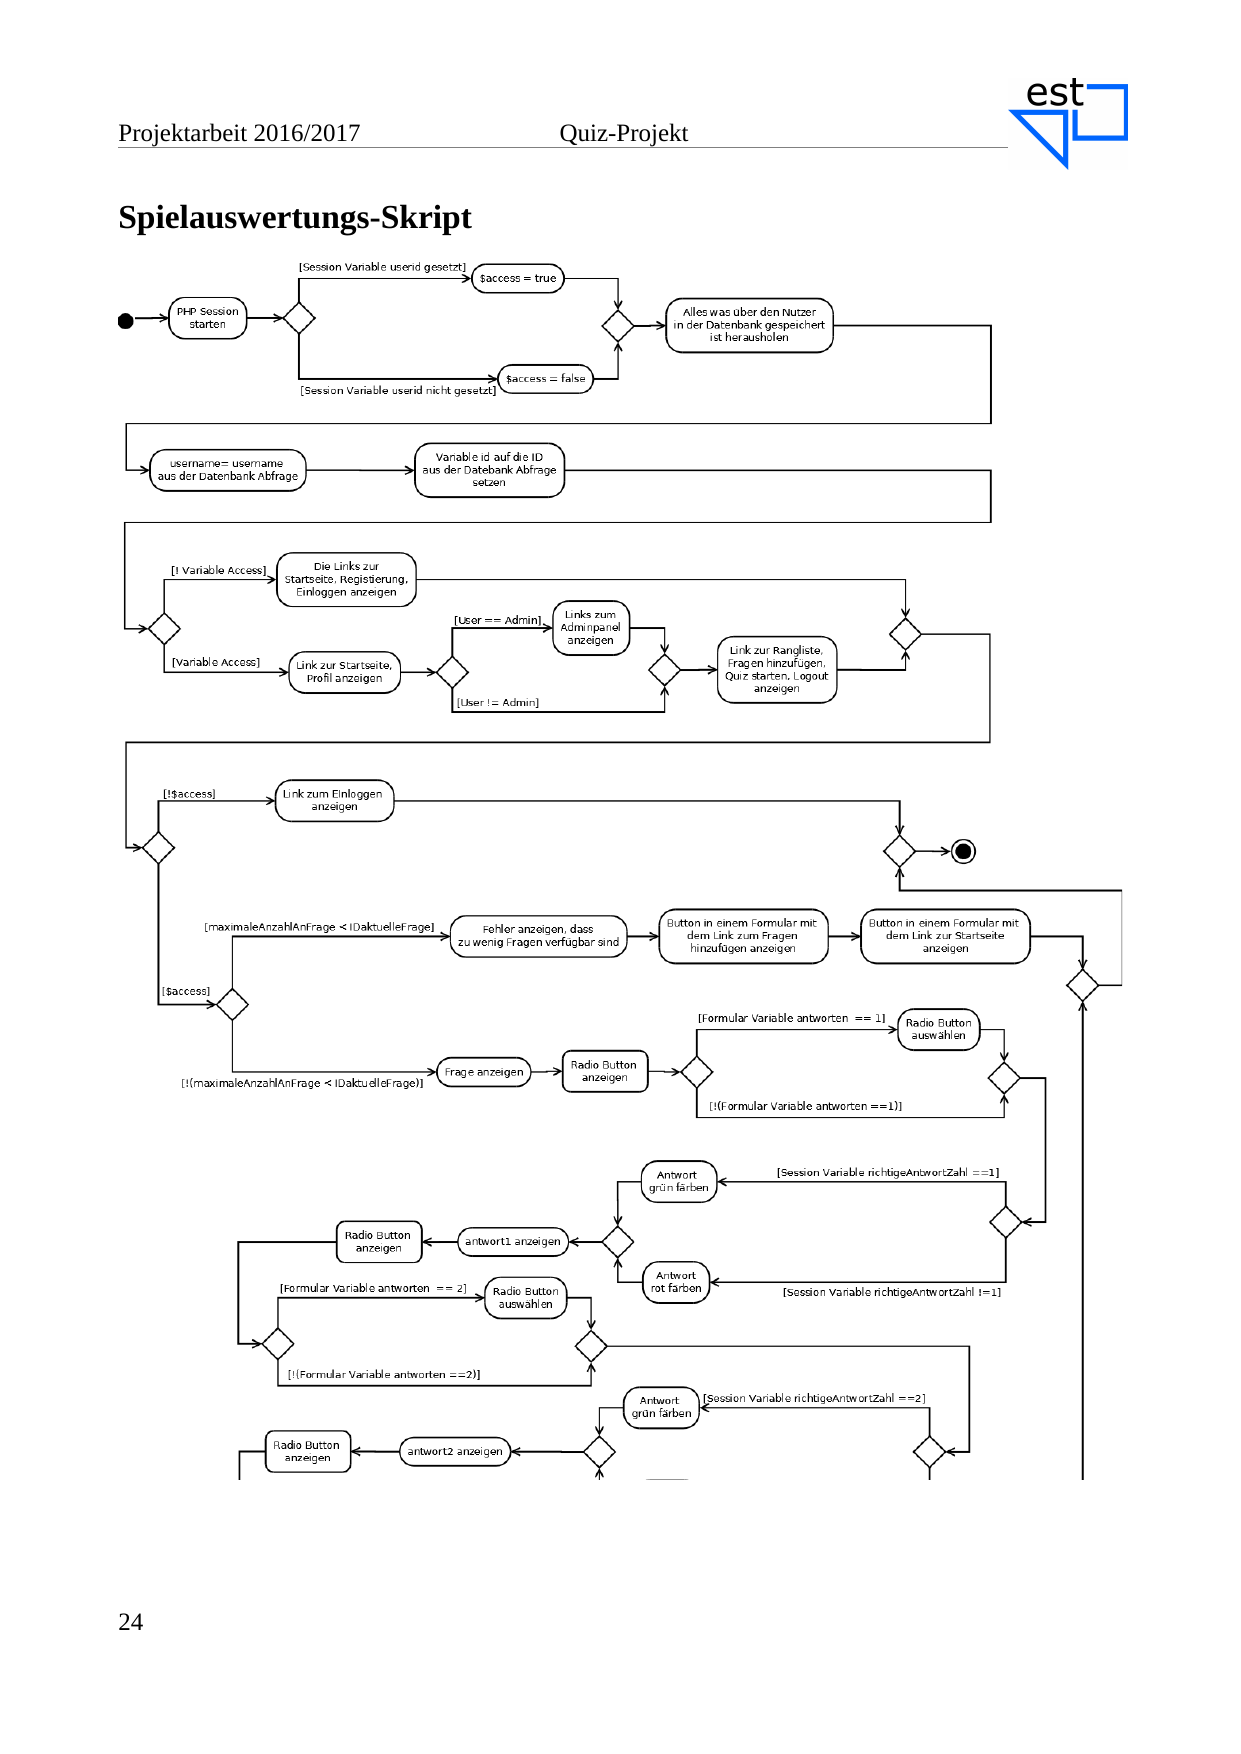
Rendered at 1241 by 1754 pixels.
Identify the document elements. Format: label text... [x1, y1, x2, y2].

picture [1008, 78, 1128, 170]
subtitle Spielauswertungs-Skript [118, 197, 1122, 236]
picture [118, 248, 1123, 1480]
